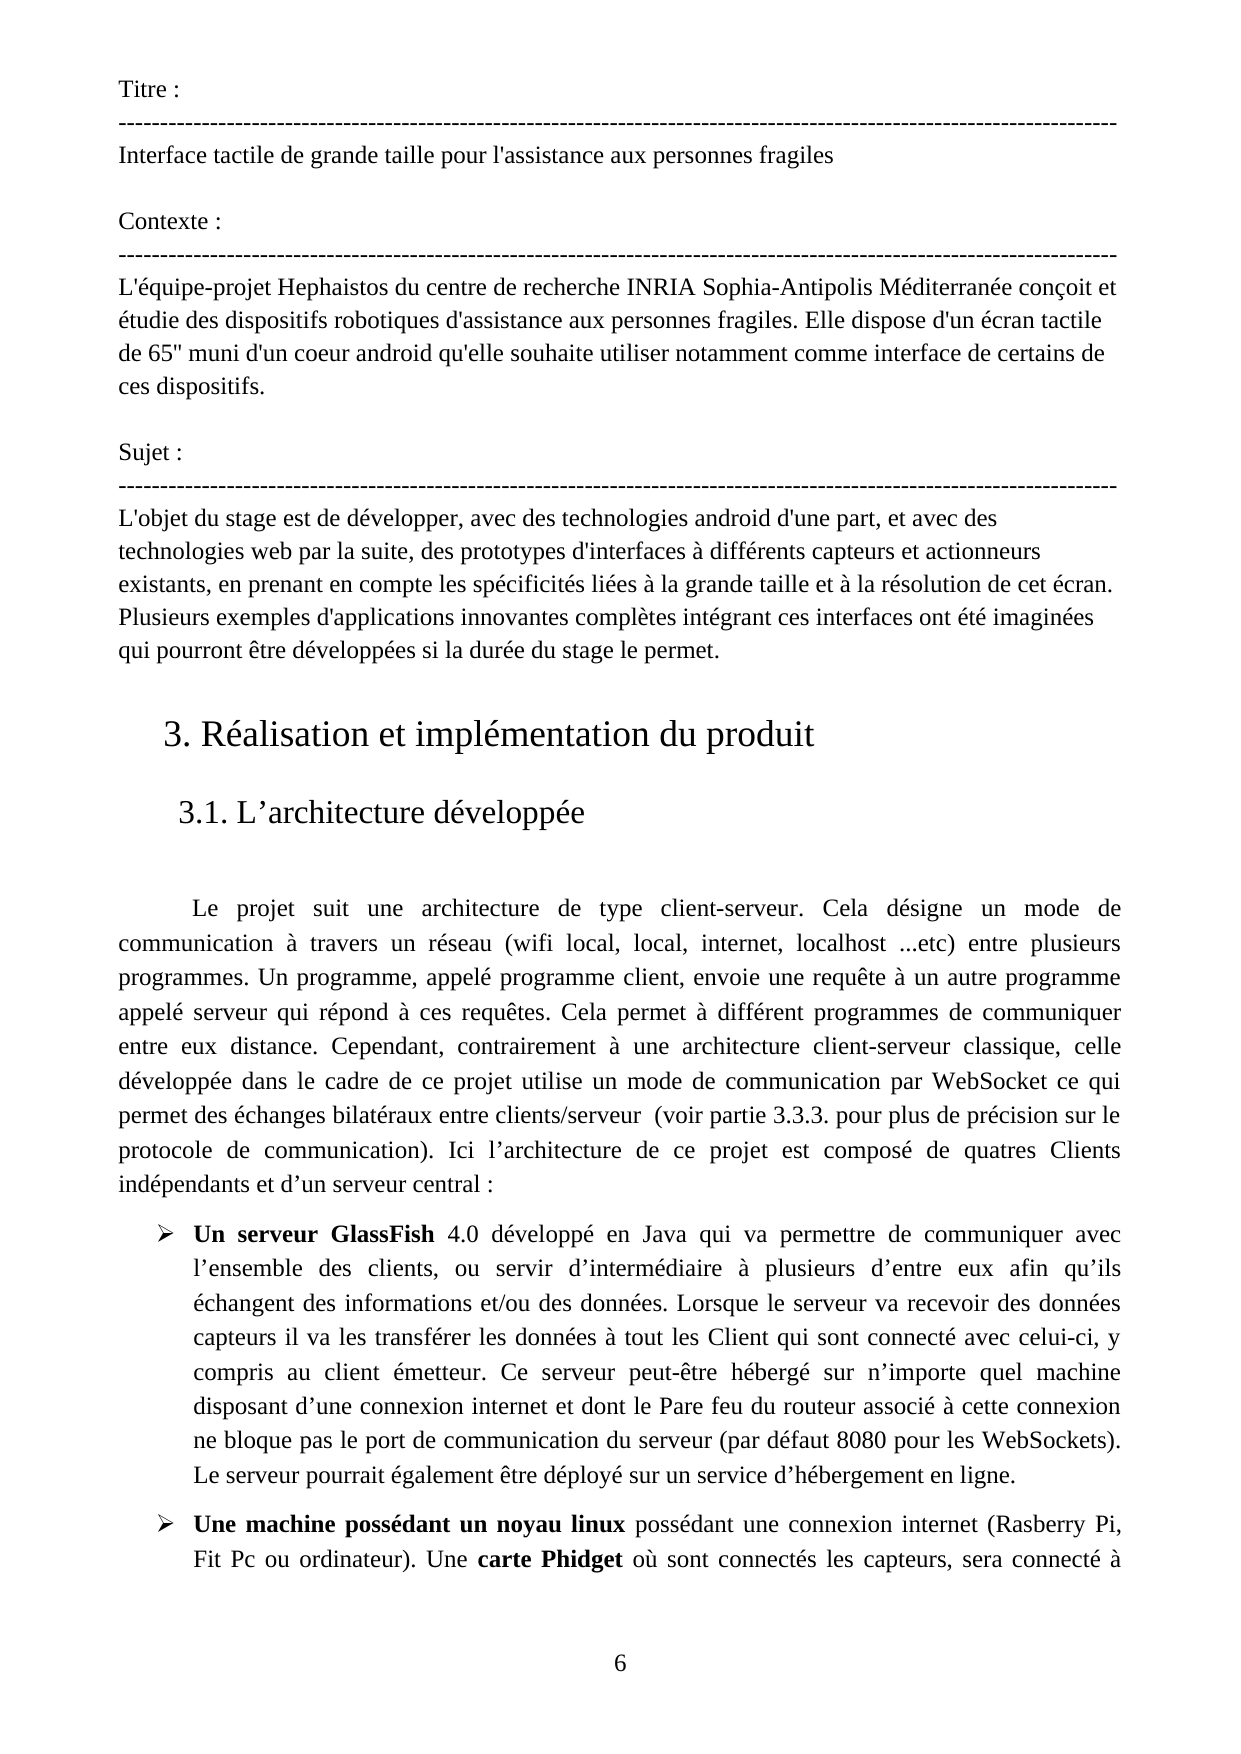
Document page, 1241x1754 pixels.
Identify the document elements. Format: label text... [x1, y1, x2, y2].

text Le projet suit une architecture de type client-serveur. Cela désigne un mode de communication à travers un réseau (wifi local, local, internet, localhost ...etc) entre plusieurs programmes. Un programme, appelé programme client, envoie une requête à un autre programme appelé serveur qui répond à ces requêtes. Cela permet à différent programmes de communiquer entre eux distance. Cependant, contrairement à une architecture client-serveur classique, celle développée dans le cadre de ce projet utilise un mode de communication par WebSocket ce qui permet des échanges bilatéraux entre clients/serveur (voir partie 3.3.3. pour plus de précision sur le protocole de communication). Ici l’architecture de ce projet est composé de quatres Clients indépendants et d’un serveur central : [118, 893, 1122, 1198]
subtitle 3.1. L’architecture développée [118, 792, 1122, 830]
text Titre : ------------------------------------------------------------------------------------------------------------------------ Interface tactile de grande taille pour l'assistance aux personnes fragiles Contexte : ------------------------------------------------------------------------------------------------------------------------ L'équipe-projet Hephaistos du centre de recherche INRIA Sophia-Antipolis Méditerranée conçoit et étudie des dispositifs robotiques d'assistance aux personnes fragiles. Elle dispose d'un écran tactile de 65'' muni d'un coeur android qu'elle souhaite utiliser notamment comme interface de certains de ces dispositifs. Sujet : ------------------------------------------------------------------------------------------------------------------------ L'objet du stage est de développer, avec des technologies android d'une part, et avec des technologies web par la suite, des prototypes d'interfaces à différents capteurs et actionneurs existants, en prenant en compte les spécificités liées à la grande taille et à la résolution de cet écran. Plusieurs exemples d'applications innovantes complètes intégrant ces interfaces ont été imaginées qui pourront être développées si la durée du stage le permet. [118, 74, 1122, 664]
list Un serveur GlassFish 4.0 développé en Java qui va permettre de communiquer avec l’ensemble des clients, ou servir d’intermédiaire à plusieurs d’entre eux afin qu’ils échangent des informations et/ou des données. Lorsque le serveur va recevoir des données capteurs il va les transférer les données à tout les Client qui sont connecté avec celui-ci, y compris au client émetteur. Ce serveur peut-être hébergé sur n’importe quel machine disposant d’une connexion internet et dont le Pare feu du routeur associé à cette connexion ne bloque pas le port de communication du serveur (par défaut 8080 pour les WebSockets). Le serveur pourrait également être déployé sur un service d’hébergement en ligne. [156, 1219, 1122, 1489]
list Une machine possédant un noyau linux possédant une connexion internet (Rasberry Pi, Fit Pc ou ordinateur). Une carte Phidget où sont connectés les capteurs, sera connecté à [156, 1509, 1122, 1573]
subtitle 3. Réalisation et implémentation du produit [118, 711, 1122, 754]
